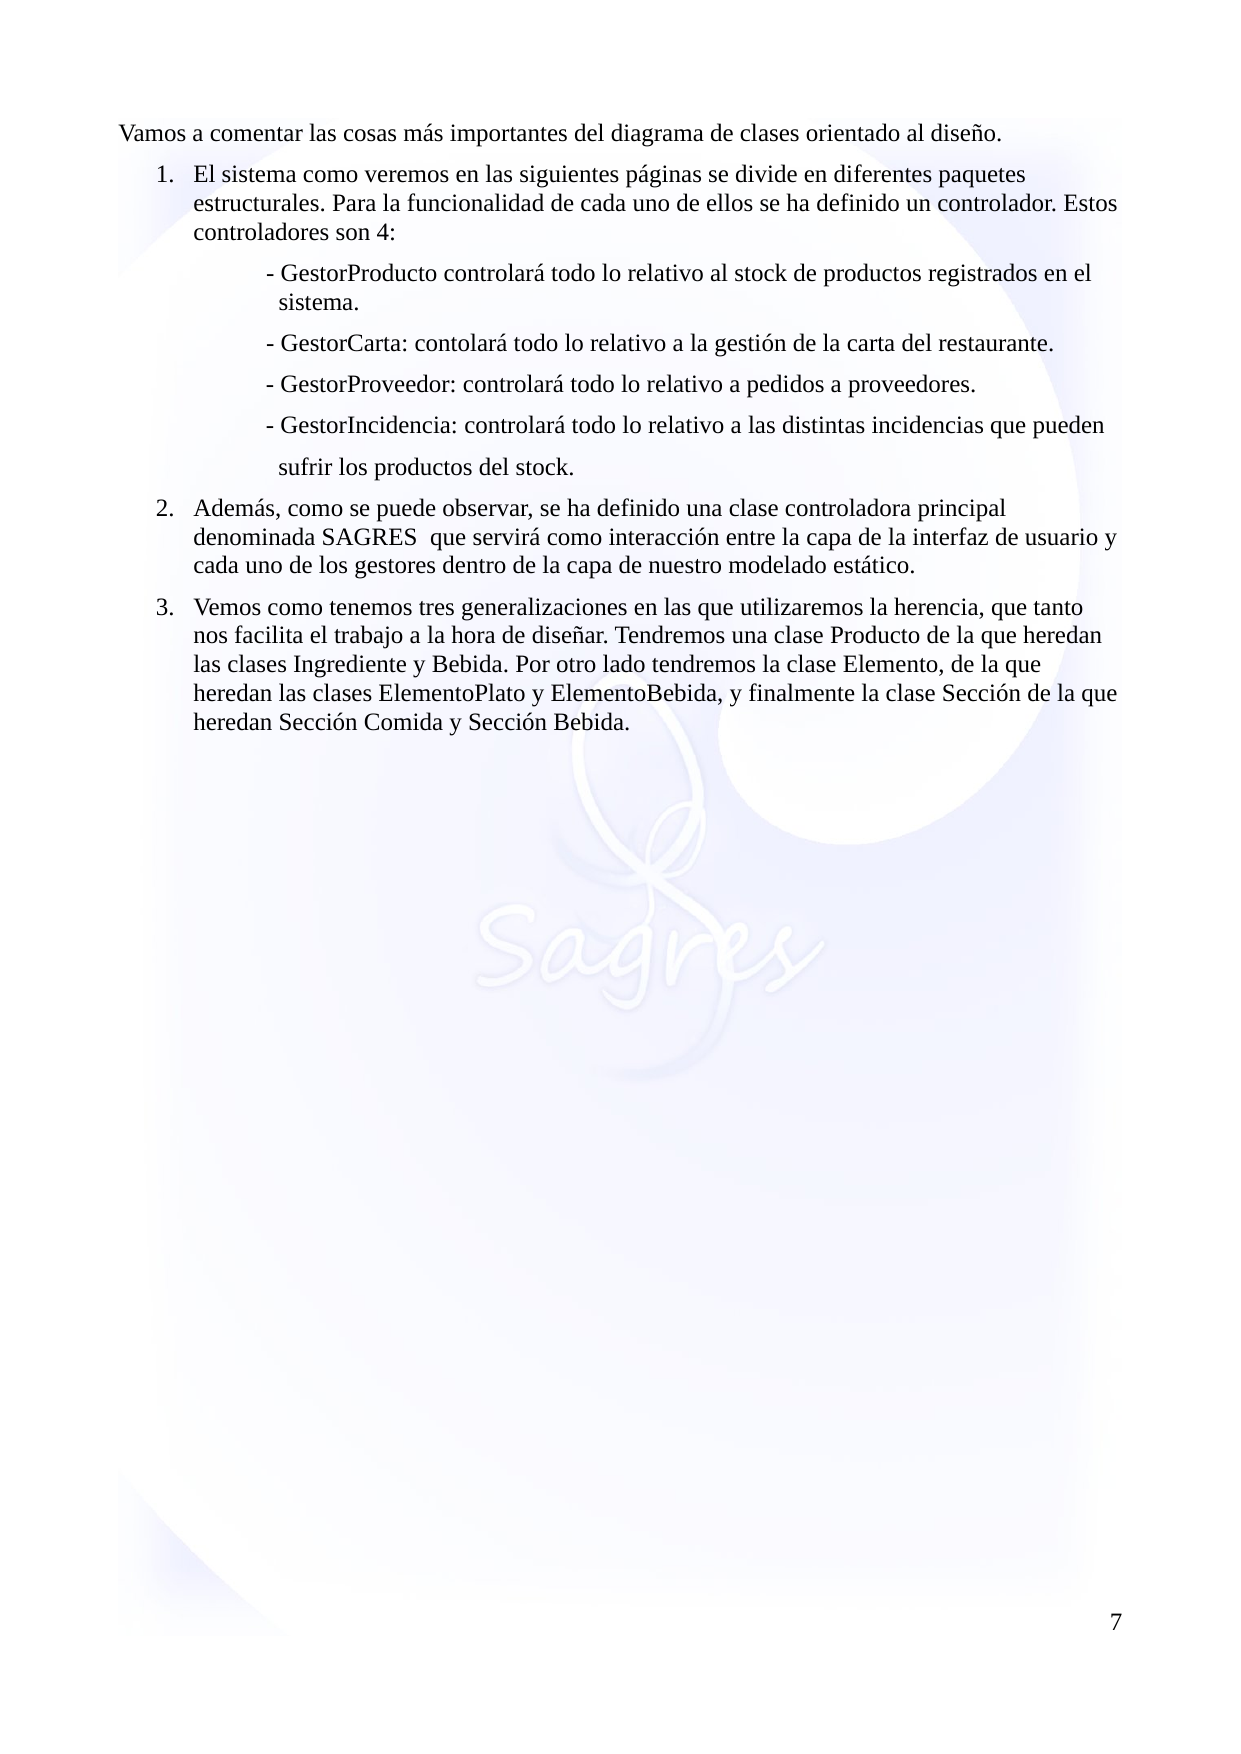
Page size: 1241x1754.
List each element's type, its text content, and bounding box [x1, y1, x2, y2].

list El sistema como veremos en las siguientes páginas se divide en diferentes paquetes estructurales. Para la funcionalidad de cada uno de ellos se ha definido un controlador. Estos controladores son 4: [156, 159, 1122, 246]
list Vemos como tenemos tres generalizaciones en las que utilizaremos la herencia, que tanto nos facilita el trabajo a la hora de diseñar. Tendremos una clase Producto de la que heredan las clases Ingrediente y Bebida. Por otro lado tendremos la clase Elemento, de la que heredan las clases ElementoPlato y ElementoBebida, y finalmente la clase Sección de la que heredan Sección Comida y Sección Bebida. [156, 592, 1122, 736]
picture [118, 147, 1122, 258]
text - GestorCarta: contolará todo lo relativo a la gestión de la carta del restaurante. [118, 328, 1122, 357]
picture [118, 357, 1122, 1636]
list Además, como se puede observar, se ha definido una clase controladora principal denominada SAGRES que servirá como interacción entre la capa de la interfaz de usuario y cada uno de los gestores dentro de la capa de nuestro modelado estático. [156, 493, 1122, 579]
text sufrir los productos del stock. [266, 452, 1122, 481]
text Vamos a comentar las cosas más importantes del diagrama de clases orientado al diseño. [118, 118, 1122, 147]
picture [118, 316, 1122, 328]
text - GestorProducto controlará todo lo relativo al stock de productos registrados en el sistema. [118, 258, 1122, 316]
text - GestorProveedor: controlará todo lo relativo a pedidos a proveedores. [266, 369, 1122, 398]
text - GestorIncidencia: controlará todo lo relativo a las distintas incidencias que pueden [266, 411, 1122, 439]
